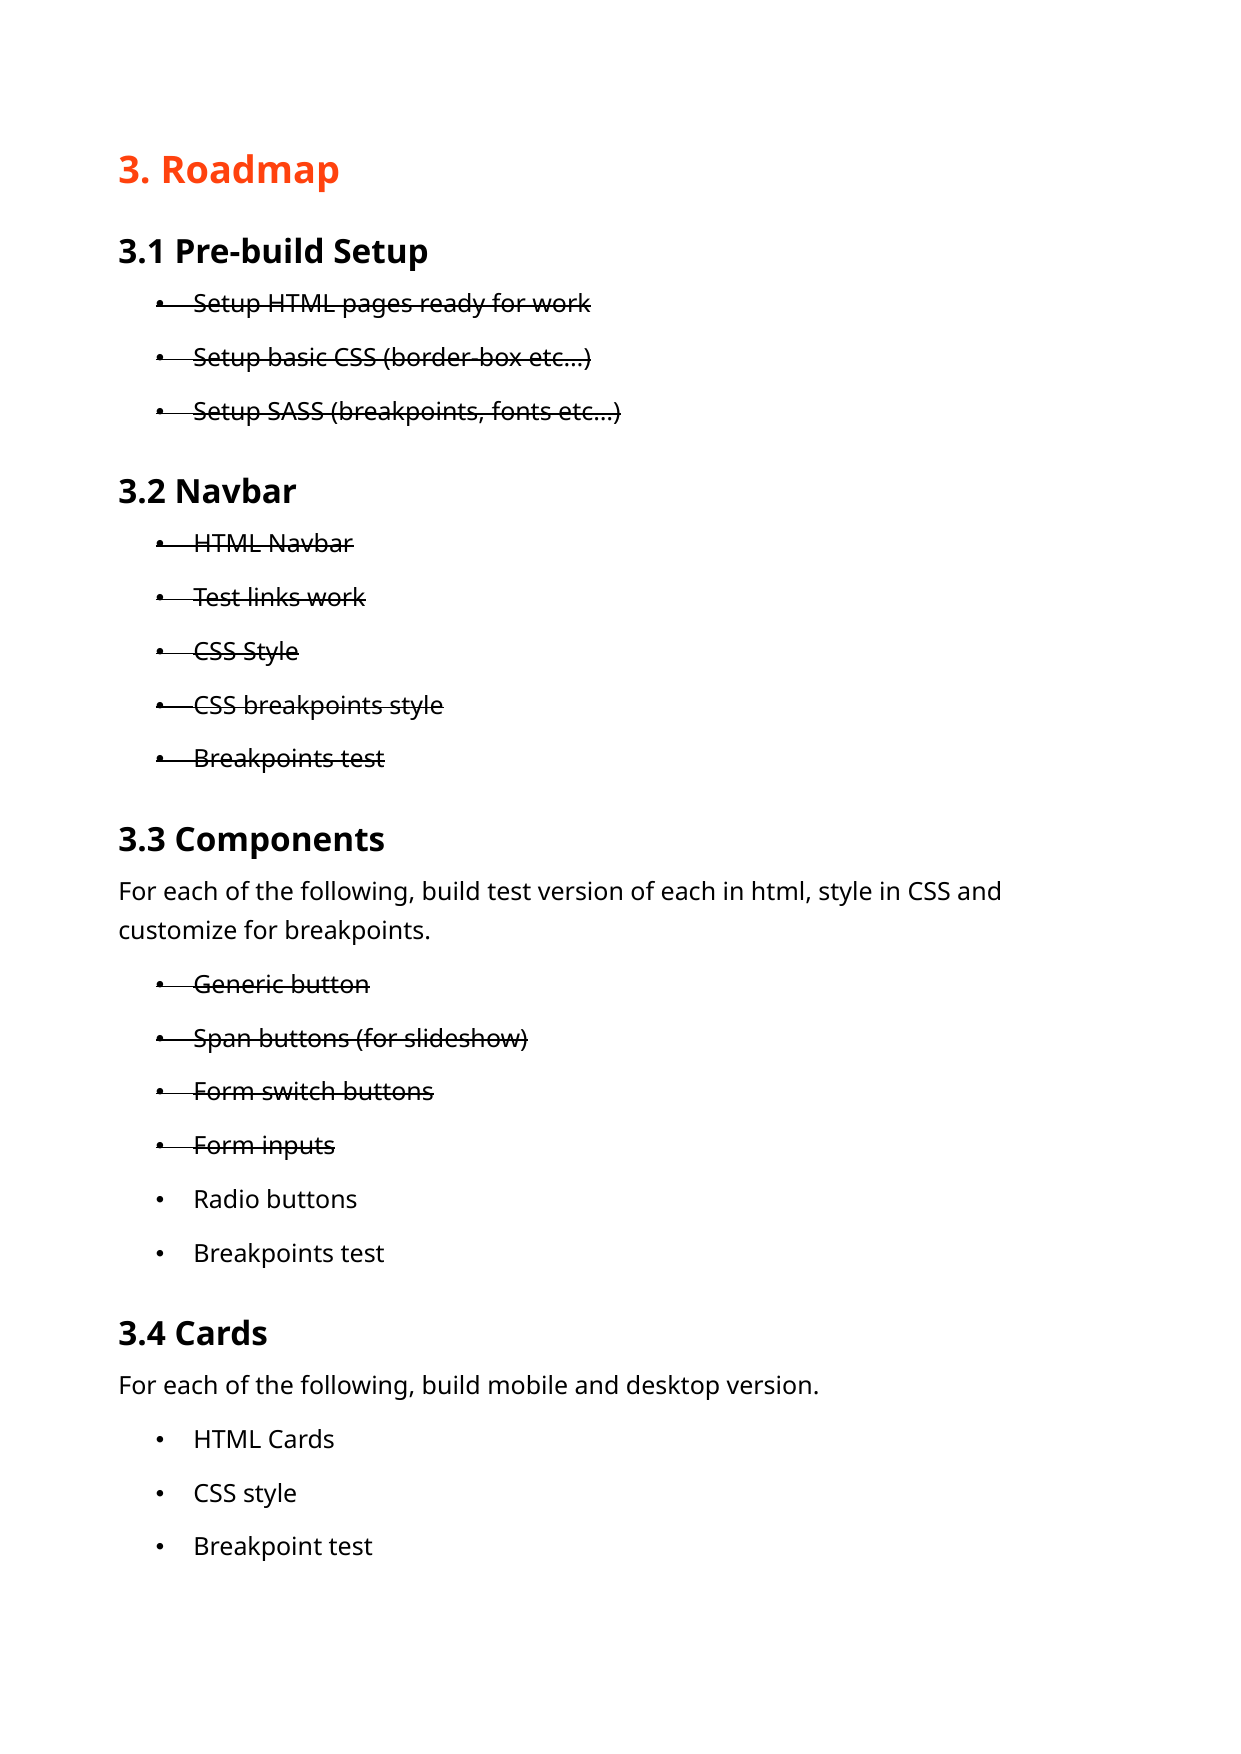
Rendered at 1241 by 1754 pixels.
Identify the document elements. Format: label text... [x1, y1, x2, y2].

list Generic button [156, 966, 1122, 1001]
list Setup basic CSS (border-box etc…) [156, 340, 1122, 374]
list Radio buttons [156, 1181, 1122, 1216]
list Test links work [156, 580, 1122, 614]
list Breakpoints test [156, 1235, 1122, 1269]
list HTML Cards [156, 1421, 1122, 1456]
list Breakpoints test [156, 741, 1122, 775]
list HTML Navbar [156, 526, 1122, 560]
list Span buttons (for slideshow) [156, 1020, 1122, 1054]
subtitle 3.1 Pre-build Setup [118, 228, 1122, 273]
list CSS style [156, 1475, 1122, 1509]
list Setup HTML pages ready for work [156, 286, 1122, 320]
subtitle 3.2 Navbar [118, 468, 1122, 513]
list CSS Style [156, 633, 1122, 668]
list Form inputs [156, 1128, 1122, 1162]
list CSS breakpoints style [156, 687, 1122, 721]
list Form switch buttons [156, 1074, 1122, 1108]
text For each of the following, build mobile and desktop version. [118, 1368, 1122, 1402]
subtitle 3.4 Cards [118, 1310, 1122, 1355]
subtitle 3. Roadmap [118, 143, 1122, 195]
text For each of the following, build test version of each in html, style in CSS and customize for breakpoints. [118, 873, 1122, 947]
list Setup SASS (breakpoints, fonts etc…) [156, 393, 1122, 428]
list Breakpoint test [156, 1529, 1122, 1563]
subtitle 3.3 Components [118, 816, 1122, 861]
